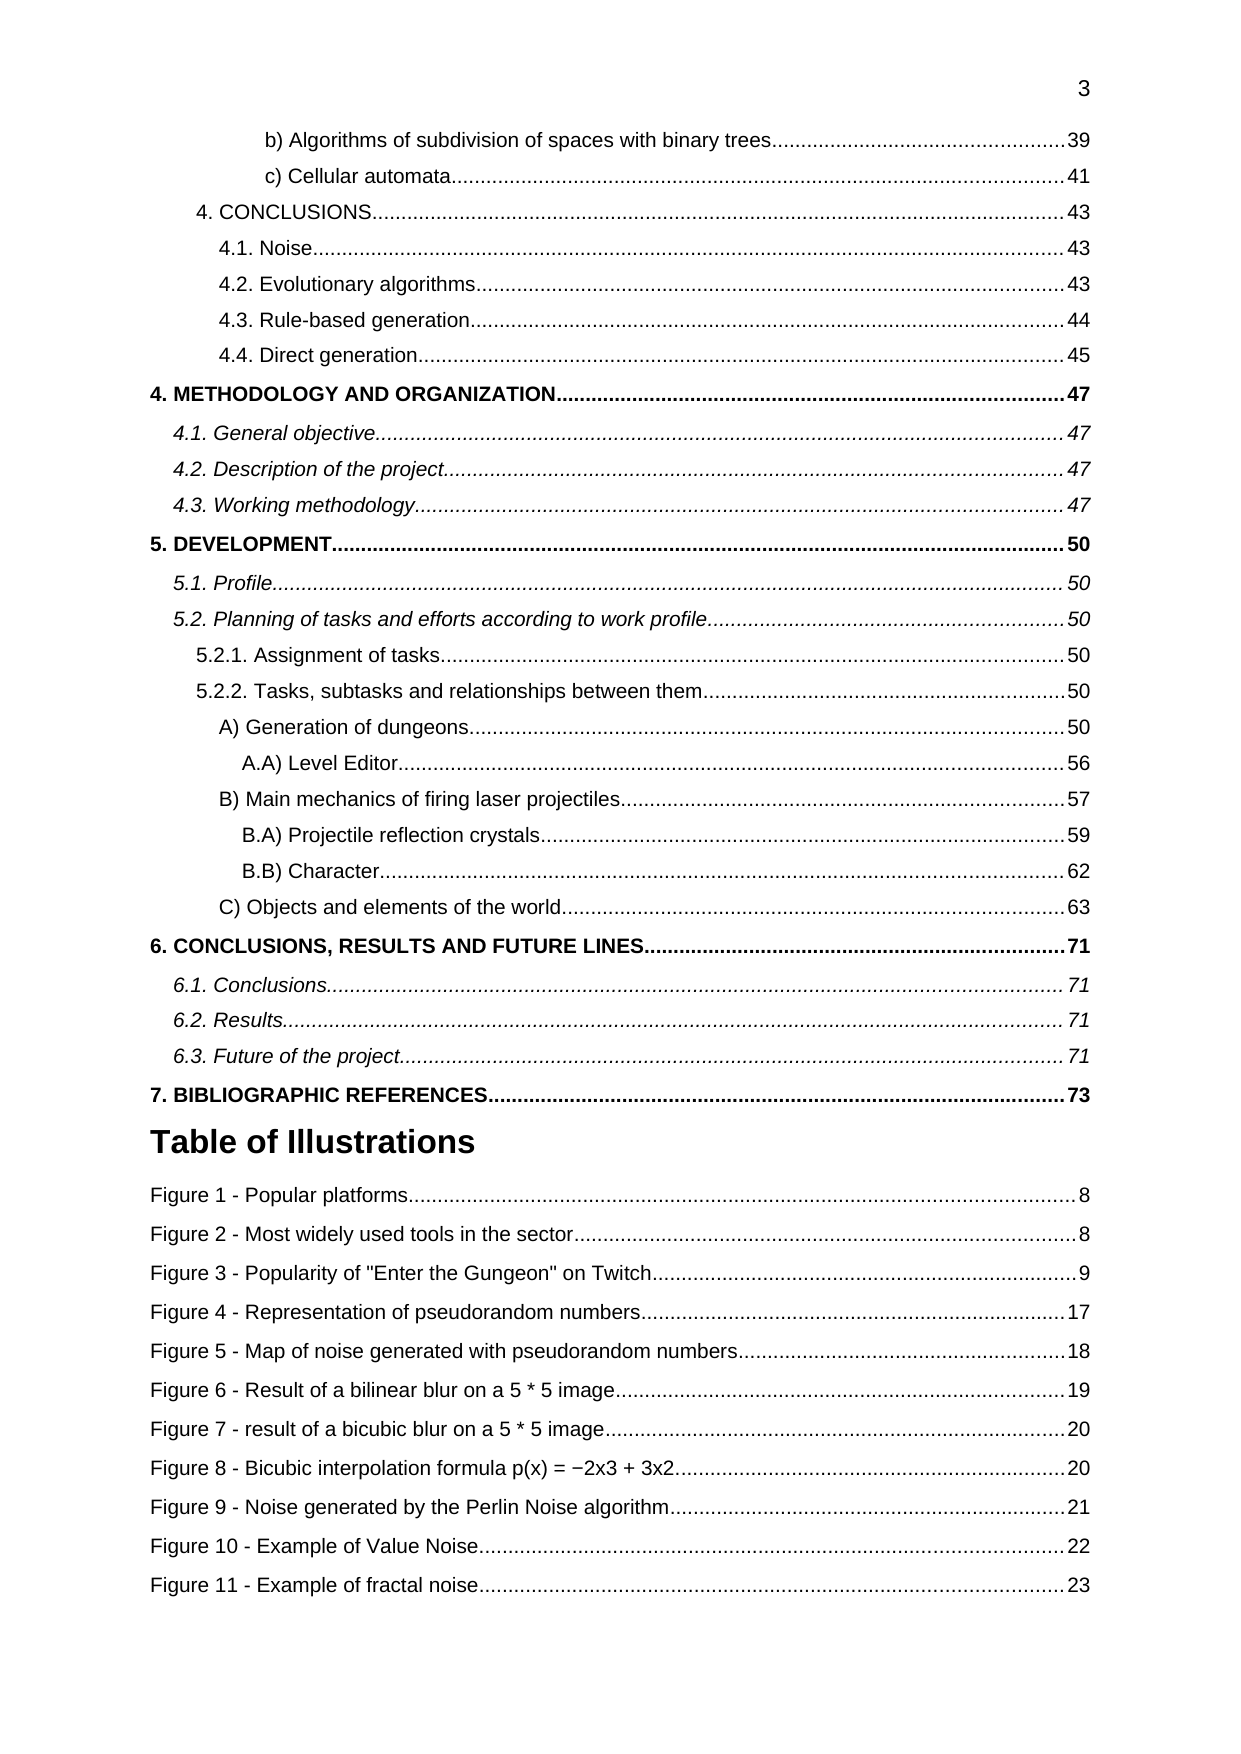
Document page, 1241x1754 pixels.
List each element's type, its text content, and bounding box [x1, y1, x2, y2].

text 5.2.2. Tasks, subtasks and relationships between them 50 [196, 679, 1090, 703]
text 4.4. Direct generation 45 [219, 343, 1090, 367]
text Figure 7 - result of a bicubic blur on a 5 * 5 image 20 [150, 1417, 1090, 1441]
text 4.2. Description of the project 47 [173, 457, 1090, 481]
text Figure 5 - Map of noise generated with pseudorandom numbers 18 [150, 1339, 1090, 1363]
text B) Main mechanics of firing laser projectiles 57 [219, 787, 1090, 811]
text 4.1. Noise 43 [219, 236, 1090, 259]
text Figure 6 - Result of a bilinear blur on a 5 * 5 image 19 [150, 1378, 1090, 1402]
text A) Generation of dungeons 50 [219, 715, 1090, 739]
text B.B) Character 62 [242, 858, 1090, 882]
text Figure 10 - Example of Value Noise. 22 [150, 1533, 1090, 1557]
text C) Objects and elements of the world 63 [219, 894, 1090, 918]
text Figure 3 - Popularity of "Enter the Gungeon" on Twitch 9 [150, 1261, 1090, 1285]
text Figure 8 - Bicubic interpolation formula p(x) = −2x3 + 3x2. 20 [150, 1456, 1090, 1479]
text A.A) Level Editor 56 [242, 751, 1090, 775]
text 4.1. General objective 47 [173, 421, 1090, 445]
text Figure 11 - Example of fractal noise 23 [150, 1572, 1090, 1596]
text 6.3. Future of the project 71 [173, 1044, 1090, 1068]
text 7. BIBLIOGRAPHIC REFERENCES 73 [150, 1083, 1090, 1107]
text 5. DEVELOPMENT 50 [150, 532, 1090, 556]
text 5.2. Planning of tasks and efforts according to work profile 50 [173, 607, 1090, 631]
text Figure 2 - Most widely used tools in the sector 8 [150, 1222, 1090, 1246]
subtitle Table of Illustrations [150, 1122, 1090, 1161]
text Figure 9 - Noise generated by the Perlin Noise algorithm 21 [150, 1494, 1090, 1518]
text 4. METHODOLOGY AND ORGANIZATION 47 [150, 382, 1090, 406]
text b) Algorithms of subdivision of spaces with binary trees 39 [264, 128, 1090, 152]
text 5.2.1. Assignment of tasks 50 [196, 643, 1090, 667]
text Figure 4 - Representation of pseudorandom numbers 17 [150, 1300, 1090, 1324]
text Figure 1 - Popular platforms 8 [150, 1183, 1090, 1207]
text 4.3. Working methodology 47 [173, 493, 1090, 517]
text 5.1. Profile 50 [173, 571, 1090, 595]
text 6. CONCLUSIONS, RESULTS AND FUTURE LINES 71 [150, 933, 1090, 957]
text c) Cellular automata 41 [264, 164, 1090, 188]
text 4. CONCLUSIONS 43 [196, 199, 1090, 223]
text 6.1. Conclusions 71 [173, 972, 1090, 996]
text 4.3. Rule-based generation 44 [219, 307, 1090, 331]
text B.A) Projectile reflection crystals 59 [242, 823, 1090, 847]
text 4.2. Evolutionary algorithms 43 [219, 271, 1090, 295]
text 6.2. Results 71 [173, 1008, 1090, 1032]
